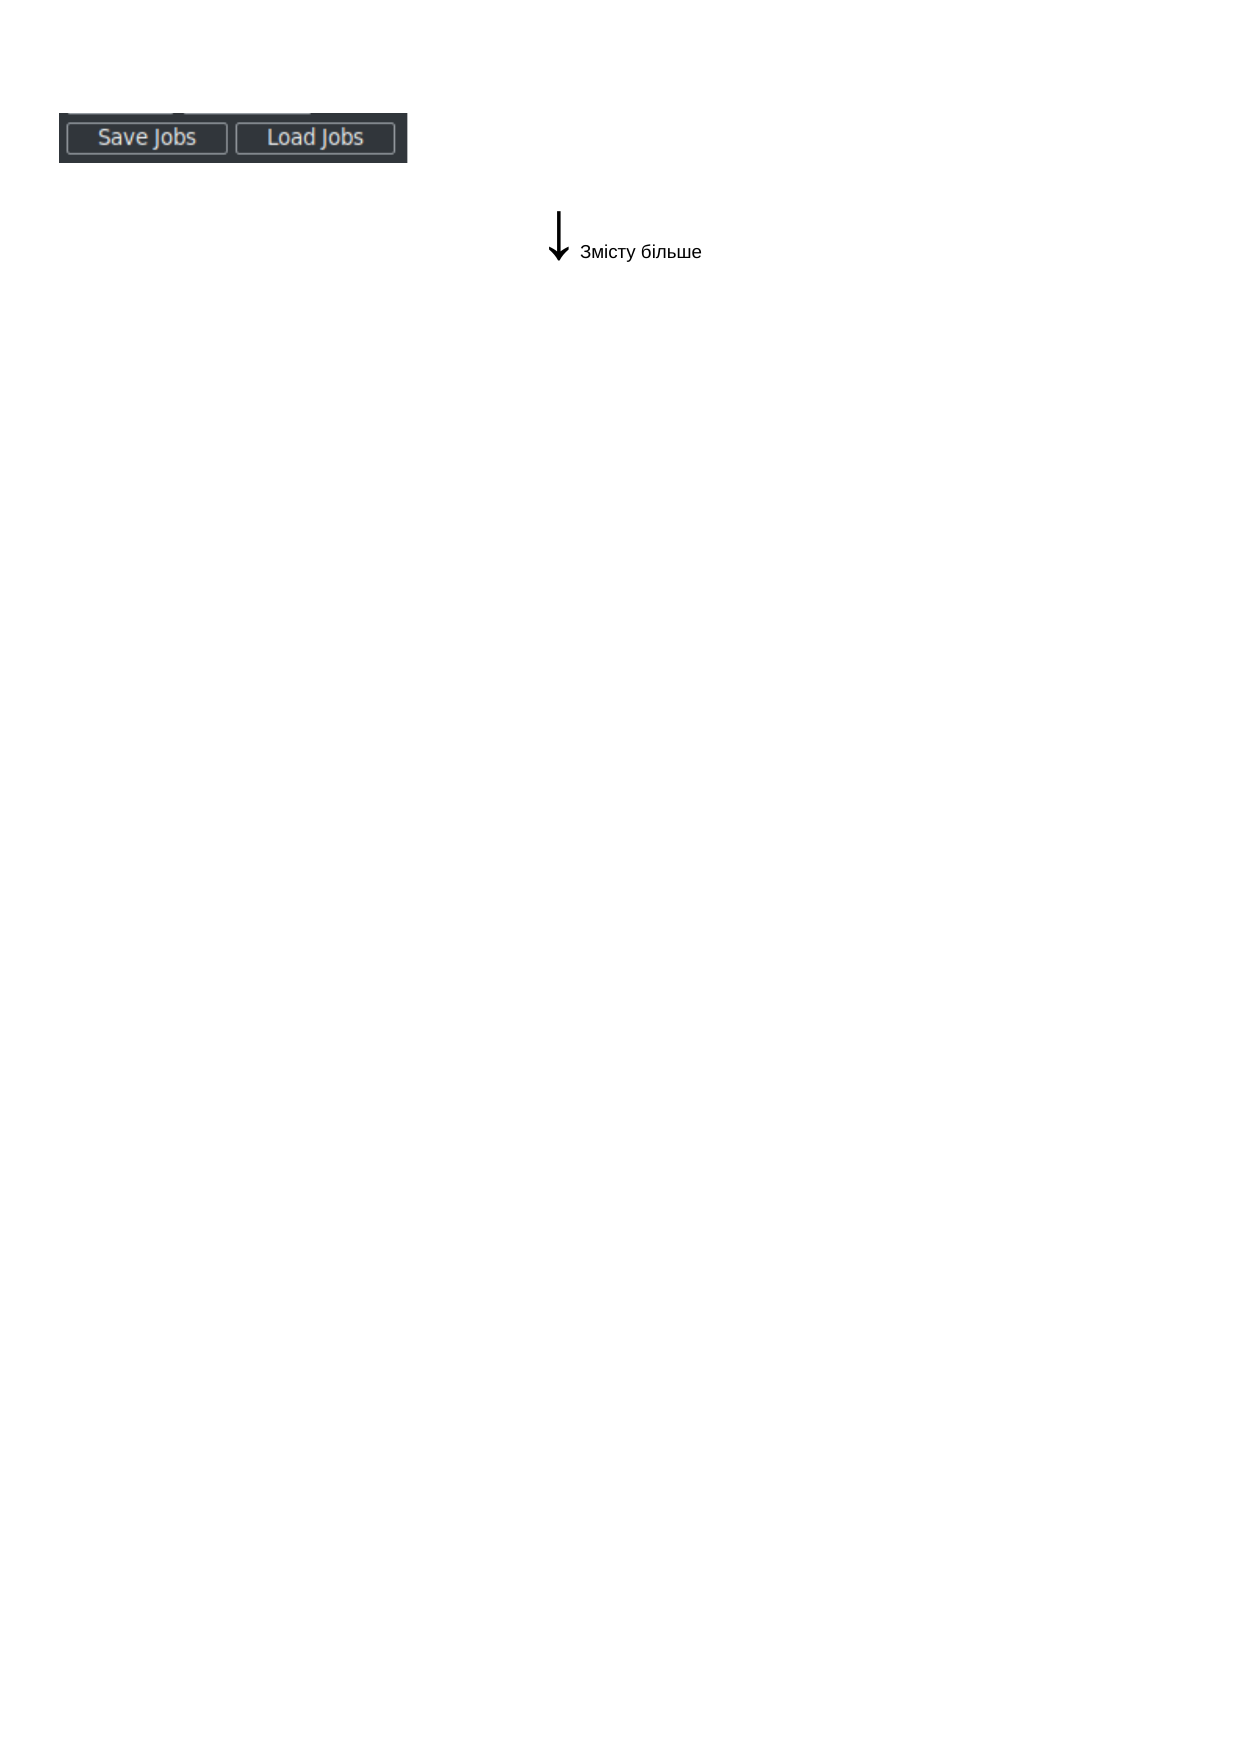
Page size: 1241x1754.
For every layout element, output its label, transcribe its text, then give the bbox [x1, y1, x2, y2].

picture [59, 113, 408, 163]
subtitle ↓Змісту більше [59, 118, 1181, 276]
